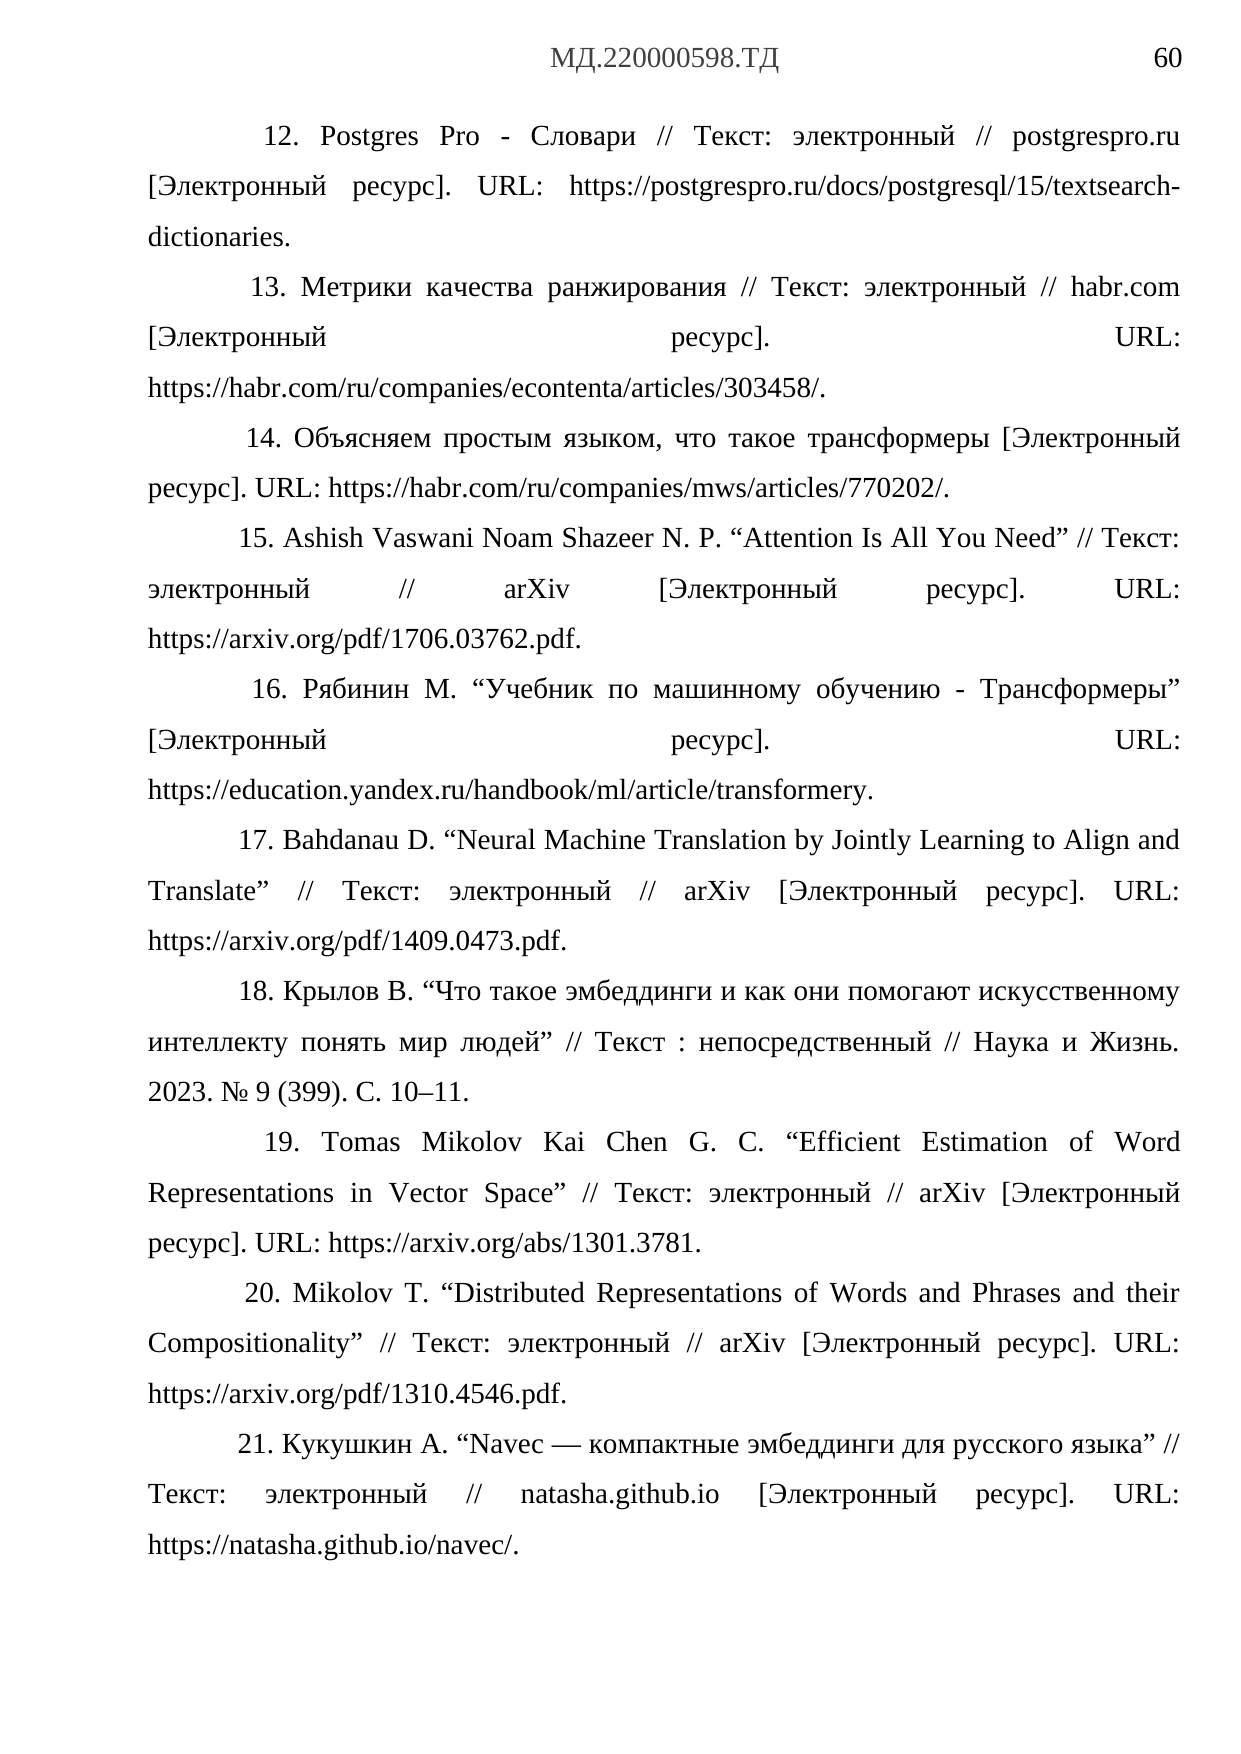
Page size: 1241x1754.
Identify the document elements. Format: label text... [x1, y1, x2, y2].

text 15. Ashish Vaswani Noam Shazeer N. P. “Attention Is All You Need” // Текст: электронный // arXiv [Электронный ресурс]. URL: https://arxiv.org/pdf/1706.03762.pdf. [148, 521, 1181, 655]
text 14. Объясняем простым языком, что такое трансформеры [Электронный ресурс]. URL: https://habr.com/ru/companies/mws/articles/770202/. [148, 420, 1181, 504]
text 20. Mikolov T. “Distributed Representations of Words and Phrases and their Compositionality” // Текст: электронный // arXiv [Электронный ресурс]. URL: https://arxiv.org/pdf/1310.4546.pdf. [148, 1275, 1181, 1409]
text 17. Bahdanau D. “Neural Machine Translation by Jointly Learning to Align and Translate” // Текст: электронный // arXiv [Электронный ресурс]. URL: https://arxiv.org/pdf/1409.0473.pdf. [148, 822, 1181, 957]
text 16. Рябинин М. “Учебник по машинному обучению - Трансформеры” [Электронный ресурс]. URL: https://education.yandex.ru/handbook/ml/article/transformery. [148, 672, 1181, 806]
text 13. Метрики качества ранжирования // Текст: электронный // habr.com [Электронный ресурс]. URL: https://habr.com/ru/companies/econtenta/articles/303458/. [148, 269, 1181, 403]
text 21. Кукушкин А. “Navec — компактные эмбеддинги для русского языка” // Текст: электронный // natasha.github.io [Электронный ресурс]. URL: https://natasha.github.io/navec/. [148, 1426, 1181, 1560]
text 12. Postgres Pro - Словари // Текст: электронный // postgrespro.ru [Электронный ресурс]. URL: https://postgrespro.ru/docs/postgresql/15/textsearch-dictionaries. [148, 118, 1181, 252]
text 18. Крылов В. “Что такое эмбеддинги и как они помогают искусственному интеллекту понять мир людей” // Текст : непосредственный // Наука и Жизнь. 2023. № 9 (399). C. 10–11. [148, 973, 1181, 1108]
text 19. Tomas Mikolov Kai Chen G. C. “Efficient Estimation of Word Representations in Vector Space” // Текст: электронный // arXiv [Электронный ресурс]. URL: https://arxiv.org/abs/1301.3781. [148, 1124, 1181, 1258]
